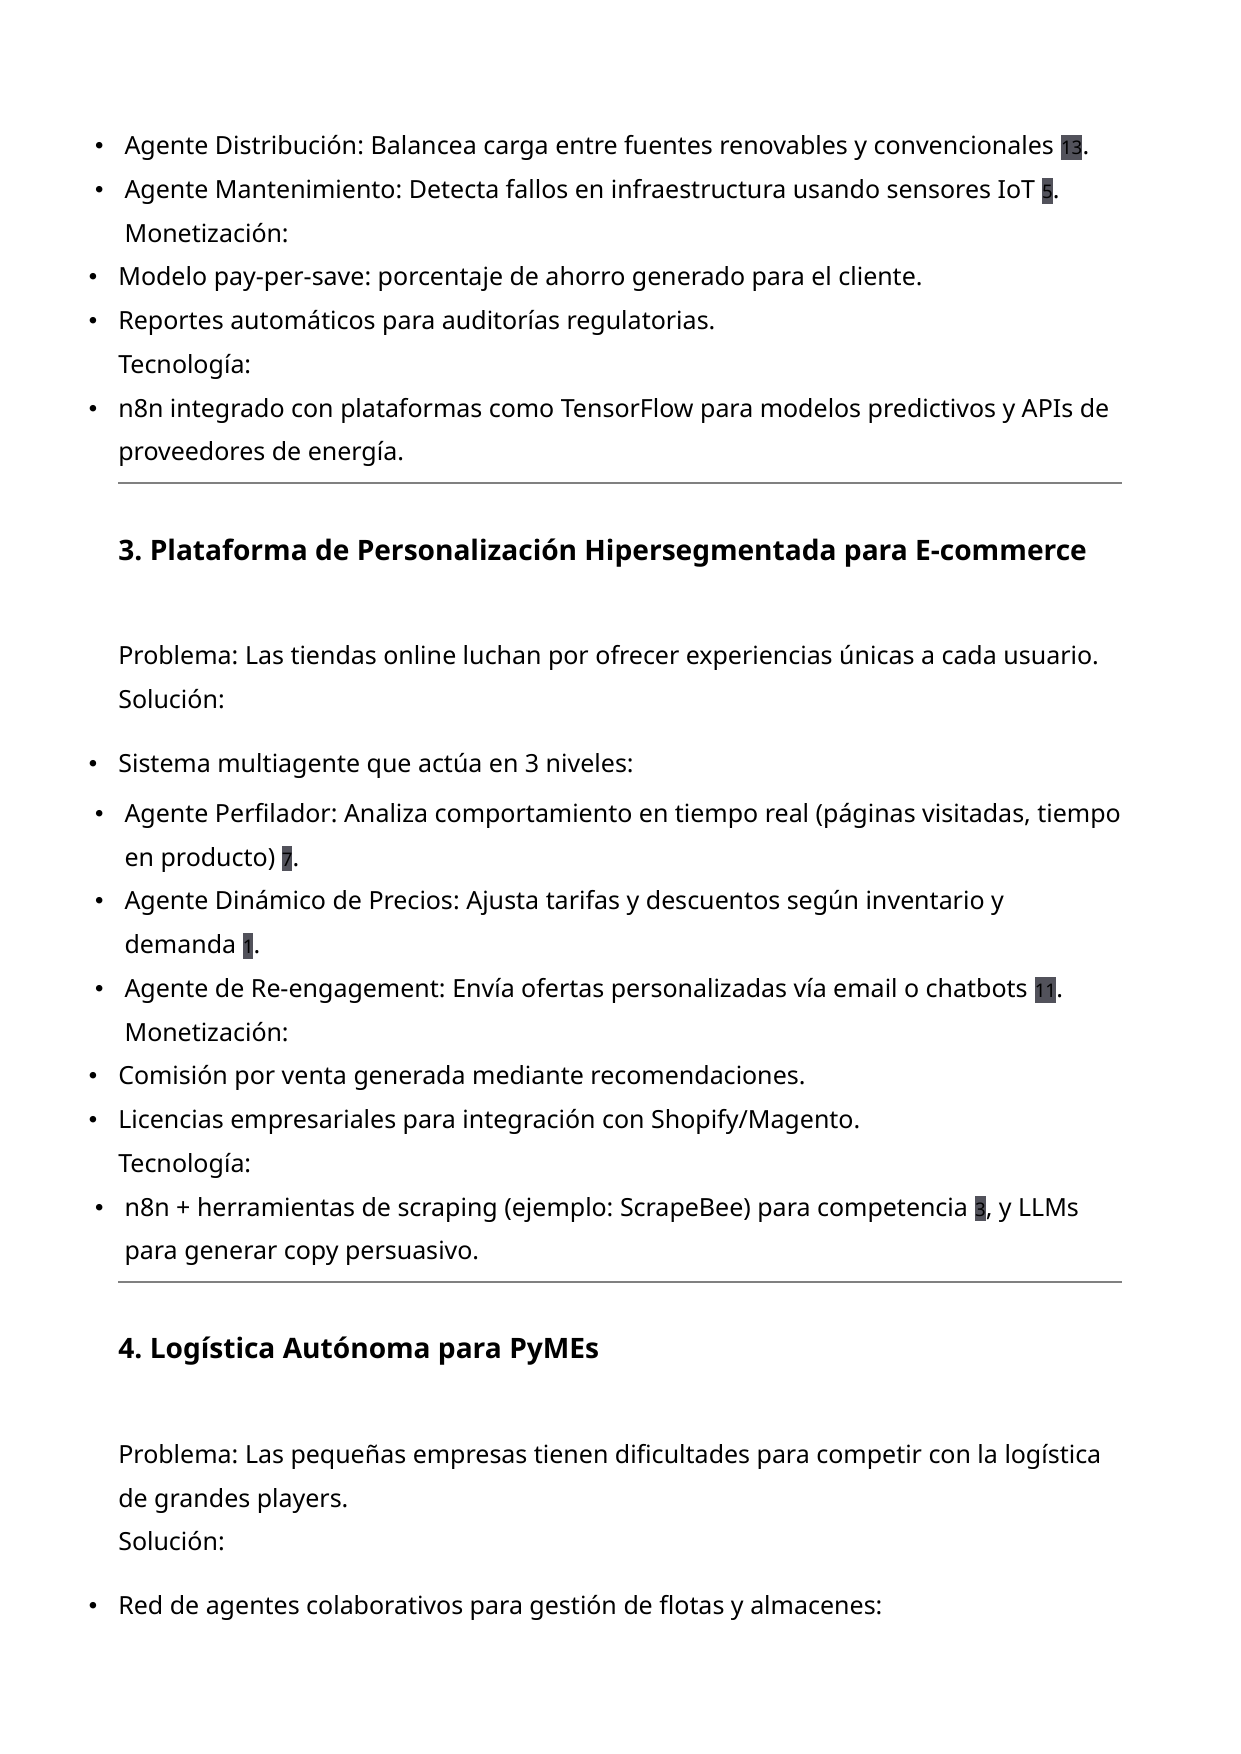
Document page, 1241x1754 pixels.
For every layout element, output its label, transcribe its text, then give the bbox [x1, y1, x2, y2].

list Agente Distribución: Balancea carga entre fuentes renovables y convencionales 13. [124, 118, 1122, 162]
list n8n + herramientas de scraping (ejemplo: ScrapeBee) para competencia 3, y LLMs para generar copy persuasivo. [124, 1179, 1122, 1267]
list Reportes automáticos para auditorías regulatorias. Tecnología: [118, 293, 1122, 381]
list Agente Dinámico de Precios: Ajusta tarifas y descuentos según inventario y demanda 1. [124, 873, 1122, 961]
list Red de agentes colaborativos para gestión de flotas y almacenes: [118, 1578, 1122, 1622]
list Agente Mantenimiento: Detecta fallos en infraestructura usando sensores IoT 5. Monetización: [124, 162, 1122, 249]
text Problema: Las pequeñas empresas tienen dificultades para competir con la logística de grandes players. Solución: [118, 1427, 1122, 1558]
list Licencias empresariales para integración con Shopify/Magento. Tecnología: [118, 1092, 1122, 1179]
list Sistema multiagente que actúa en 3 niveles: [118, 736, 1122, 779]
list Agente de Re-engagement: Envía ofertas personalizadas vía email o chatbots 11. Monetización: [124, 961, 1122, 1048]
list Comisión por venta generada mediante recomendaciones. [118, 1048, 1122, 1092]
subtitle 4. Logística Autónoma para PyMEs [118, 1329, 1122, 1367]
subtitle 3. Plataforma de Personalización Hipersegmentada para E-commerce [118, 530, 1122, 568]
text Problema: Las tiendas online luchan por ofrecer experiencias únicas a cada usuario. Solución: [118, 628, 1122, 715]
list Agente Perfilador: Analiza comportamiento en tiempo real (páginas visitadas, tiempo en producto) 7. [124, 786, 1122, 873]
list Modelo pay-per-save: porcentaje de ahorro generado para el cliente. [118, 249, 1122, 293]
list n8n integrado con plataformas como TensorFlow para modelos predictivos y APIs de proveedores de energía. [118, 381, 1122, 468]
